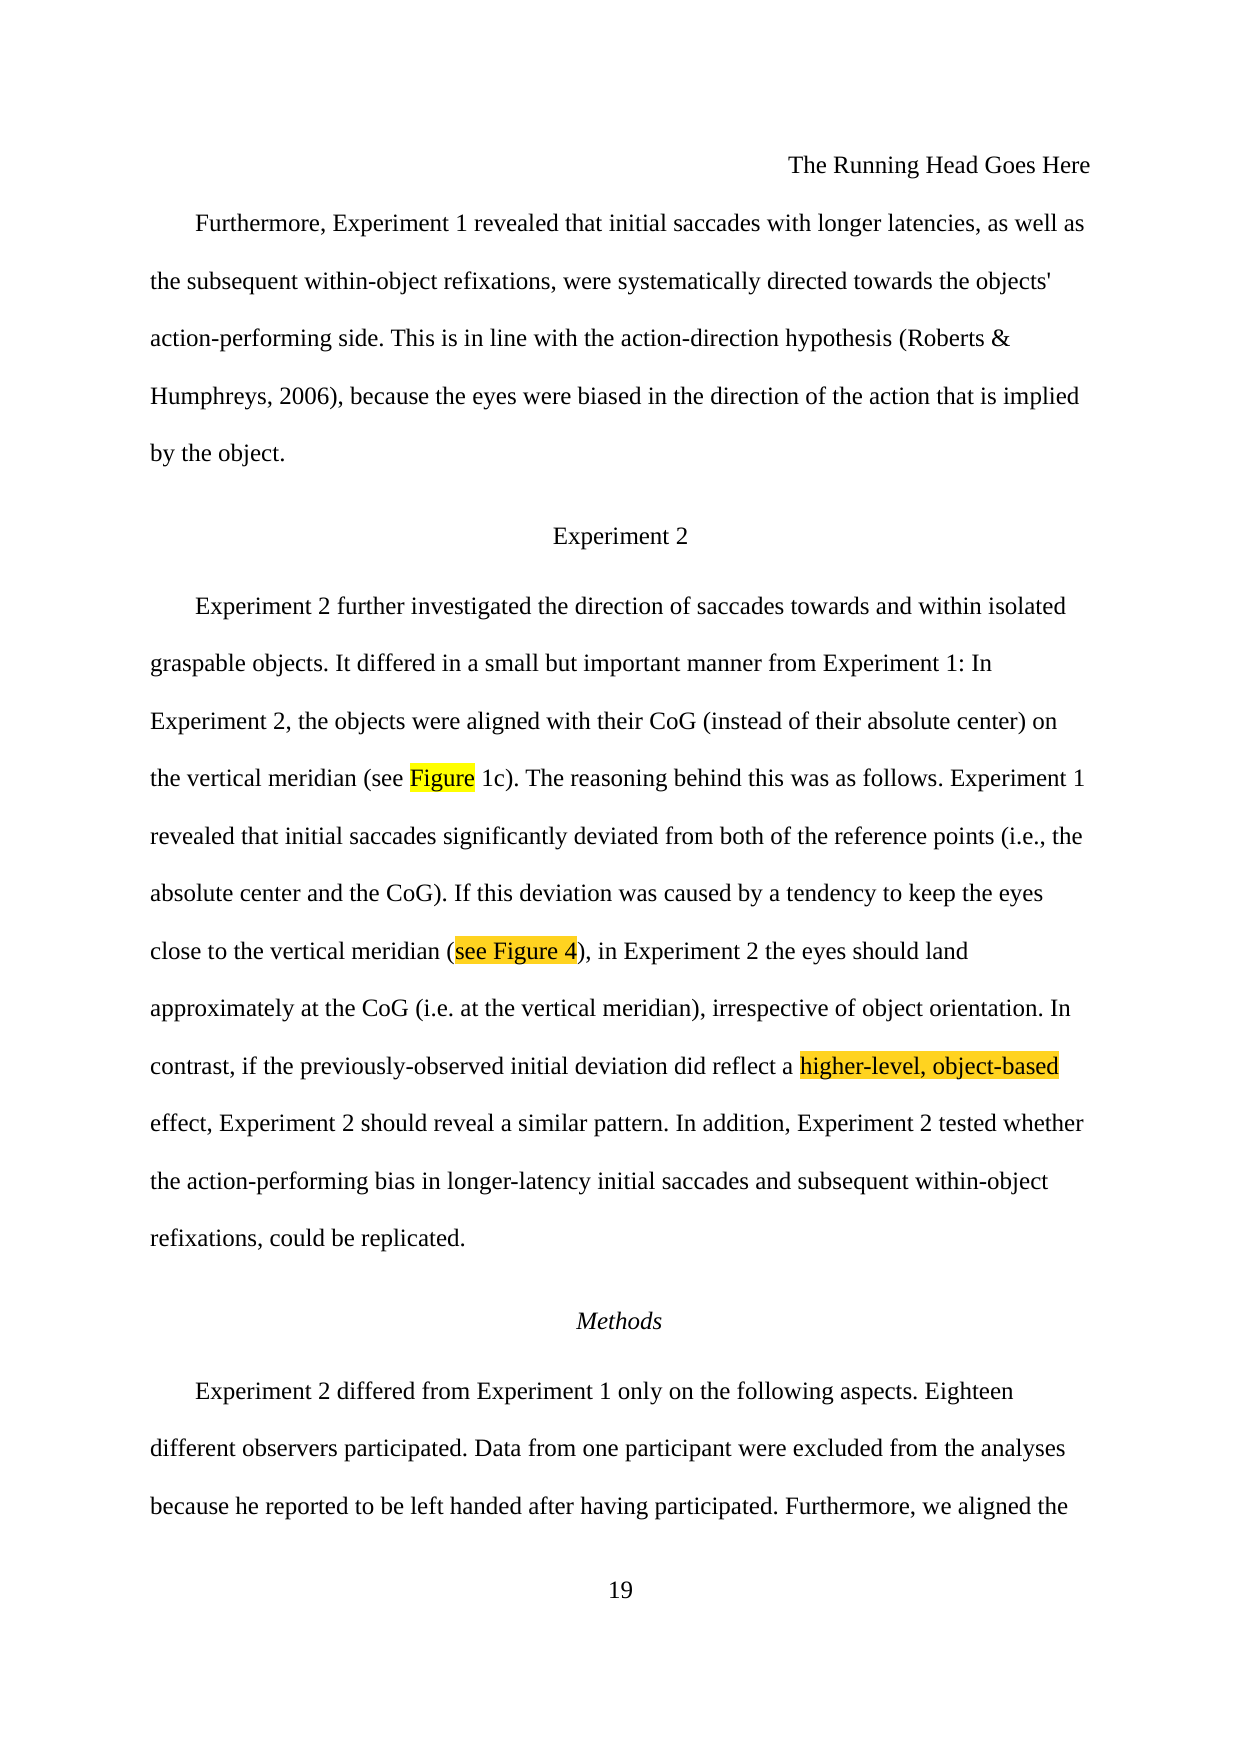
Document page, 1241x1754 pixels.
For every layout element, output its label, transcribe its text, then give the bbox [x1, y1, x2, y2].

text Furthermore, Experiment 1 revealed that initial saccades with longer latencies, as well as the subsequent within-object refixations, were systematically directed towards the objects' action-performing side. This is in line with the action-direction hypothesis (Roberts & Humphreys, 2006), because the eyes were biased in the direction of the action that is implied by the object. [150, 208, 1091, 467]
text Experiment 2 differed from Experiment 1 only on the following aspects. Eighteen different observers participated. Data from one participant were excluded from the analyses because he reported to be left handed after having participated. Furthermore, we aligned the [150, 1376, 1091, 1519]
subtitle Methods [150, 1306, 1091, 1334]
text Experiment 2 further investigated the direction of saccades towards and within isolated graspable objects. It differed in a small but important manner from Experiment 1: In Experiment 2, the objects were aligned with their CoG (instead of their absolute center) on the vertical meridian (see Figure 1c). The reasoning behind this was as follows. Experiment 1 revealed that initial saccades significantly deviated from both of the reference points (i.e., the absolute center and the CoG). If this deviation was caused by a tendency to keep the eyes close to the vertical meridian (see Figure 4), in Experiment 2 the eyes should land approximately at the CoG (i.e. at the vertical meridian), irrespective of object orientation. In contrast, if the previously-observed initial deviation did reflect a higher-level, object-based effect, Experiment 2 should reveal a similar pattern. In addition, Experiment 2 tested whether the action-performing bias in longer-latency initial saccades and subsequent within-object refixations, could be replicated. [150, 591, 1091, 1252]
subtitle Experiment 2 [150, 521, 1091, 549]
